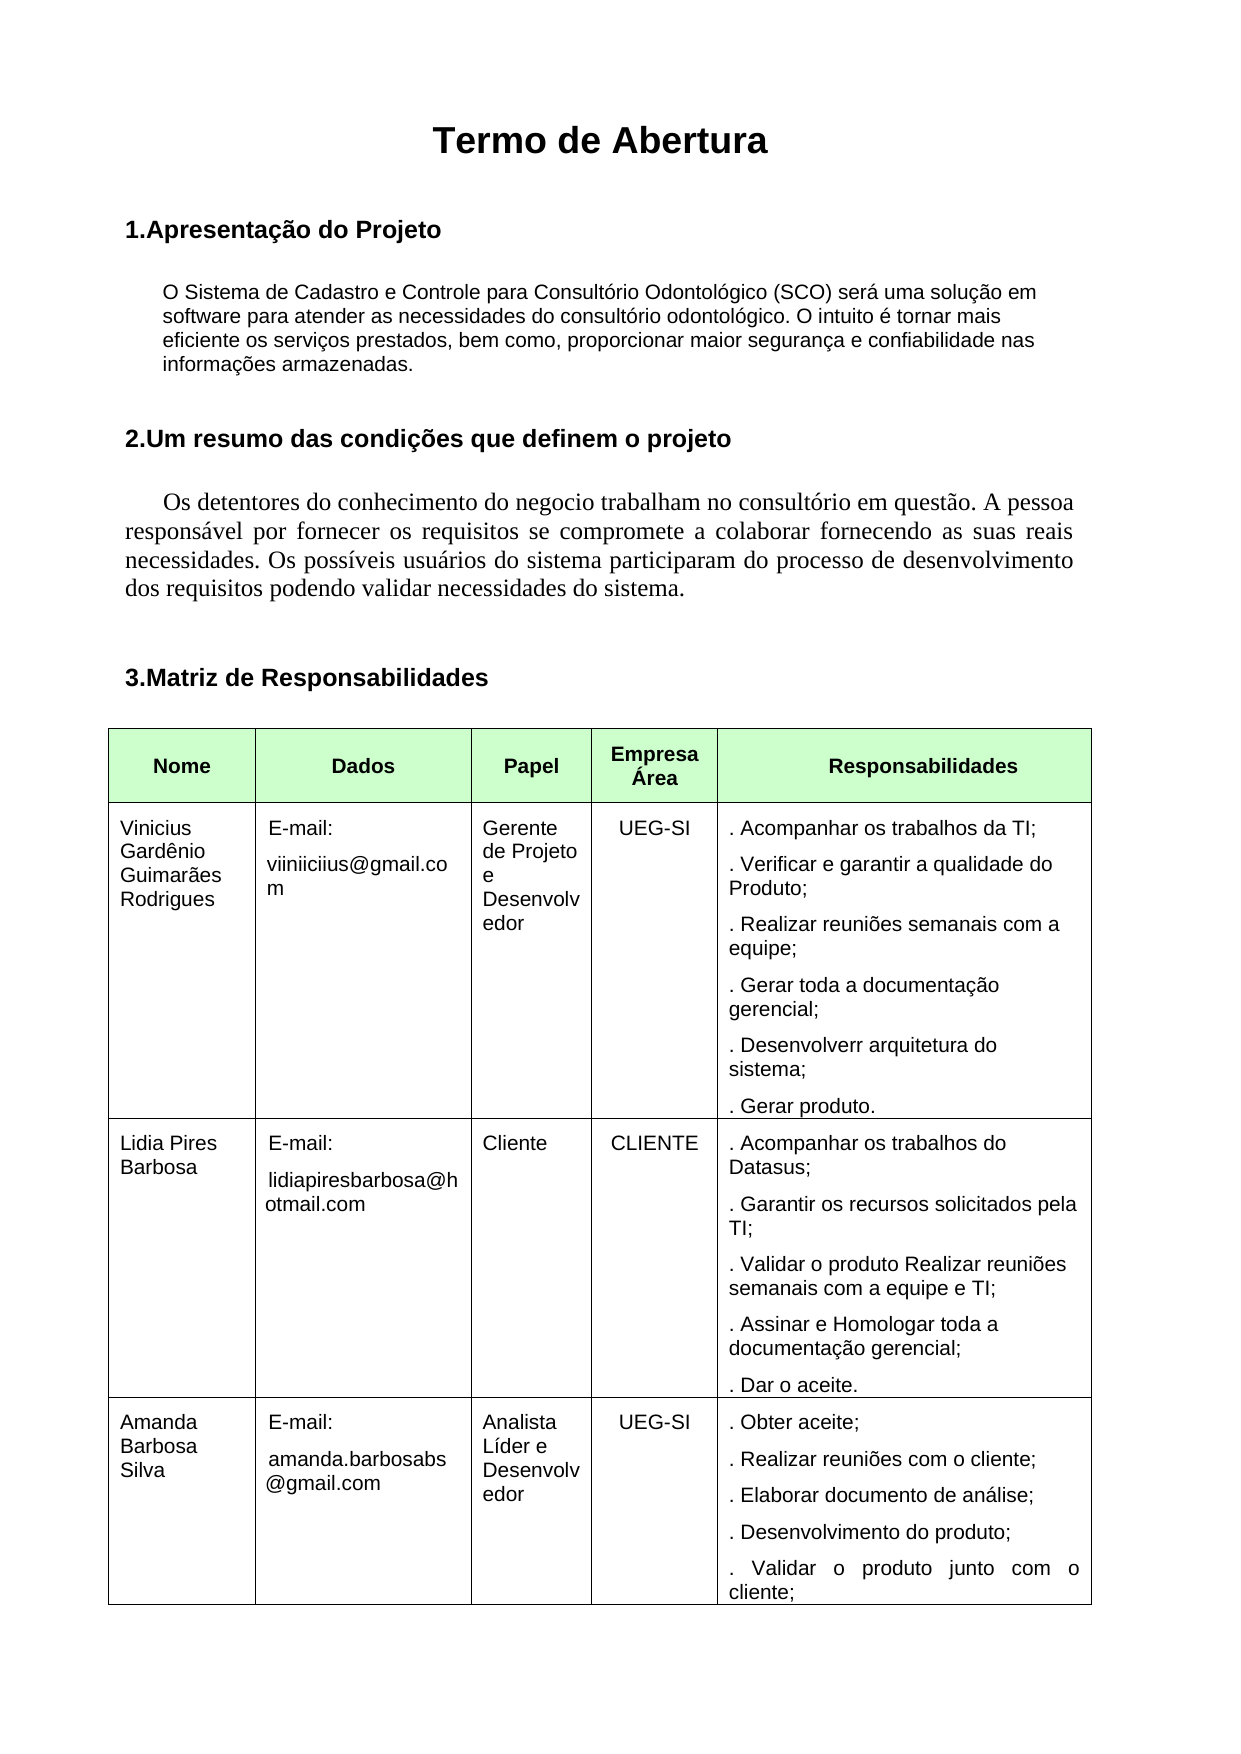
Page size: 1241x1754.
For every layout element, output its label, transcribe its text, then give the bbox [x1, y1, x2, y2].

table_cell Analista Líder e Desenvolvedor [472, 1398, 591, 1604]
table_cell Gerente de Projeto e Desenvolvedor [472, 803, 591, 1117]
table_cell UEG-SI [592, 803, 717, 1117]
table_cell Vinicius Gardênio Guimarães Rodrigues [109, 803, 255, 1117]
table_cell CLIENTE [592, 1119, 717, 1397]
table_cell E-mail: lidiapiresbarbosa@hotmail.com [256, 1119, 471, 1397]
table_cell Lidia Pires Barbosa [109, 1119, 255, 1397]
text Os detentores do conhecimento do negocio trabalham no consultório em questão. A pessoa responsável por fornecer os requisitos se compromete a colaborar fornecendo as suas reais necessidades. Os possíveis usuários do sistema participaram do processo de desenvolvimento dos requisitos podendo validar necessidades do sistema. [125, 487, 1075, 602]
table_header Nome [109, 729, 255, 802]
title Termo de Abertura [125, 118, 1075, 161]
table_header Responsabilidades [718, 729, 1091, 802]
table_cell . Obter aceite; . Realizar reuniões com o cliente; . Elaborar documento de análise; . Desenvolvimento do produto; . Validar o produto junto com o cliente; [718, 1398, 1091, 1604]
subtitle Matriz de Responsabilidades [125, 663, 1075, 691]
subtitle Um resumo das condições que definem o projeto [125, 423, 1075, 452]
table_header Empresa Área [592, 729, 717, 802]
table_cell E-mail: amanda.barbosabs@gmail.com [256, 1398, 471, 1604]
table_cell E-mail: viiniiciius@gmail.com [256, 803, 471, 1117]
table_cell Cliente [472, 1119, 591, 1397]
subtitle Apresentação do Projeto [125, 215, 1075, 244]
table_header Dados [256, 729, 471, 802]
table_cell . Acompanhar os trabalhos da TI; . Verificar e garantir a qualidade do Produto; . Realizar reuniões semanais com a equipe; . Gerar toda a documentação gerencial; . Desenvolverr arquitetura do sistema; . Gerar produto. [718, 803, 1091, 1117]
table_cell Amanda Barbosa Silva [109, 1398, 255, 1604]
text O Sistema de Cadastro e Controle para Consultório Odontológico (SCO) será uma solução em software para atender as necessidades do consultório odontológico. O intuito é tornar mais eficiente os serviços prestados, bem como, proporcionar maior segurança e confiabilidade nas informações armazenadas. [162, 280, 1075, 376]
table_cell UEG-SI [592, 1398, 717, 1604]
table_header Papel [472, 729, 591, 802]
table_cell . Acompanhar os trabalhos do Datasus; . Garantir os recursos solicitados pela TI; . Validar o produto Realizar reuniões semanais com a equipe e TI; . Assinar e Homologar toda a documentação gerencial; . Dar o aceite. [718, 1119, 1091, 1397]
